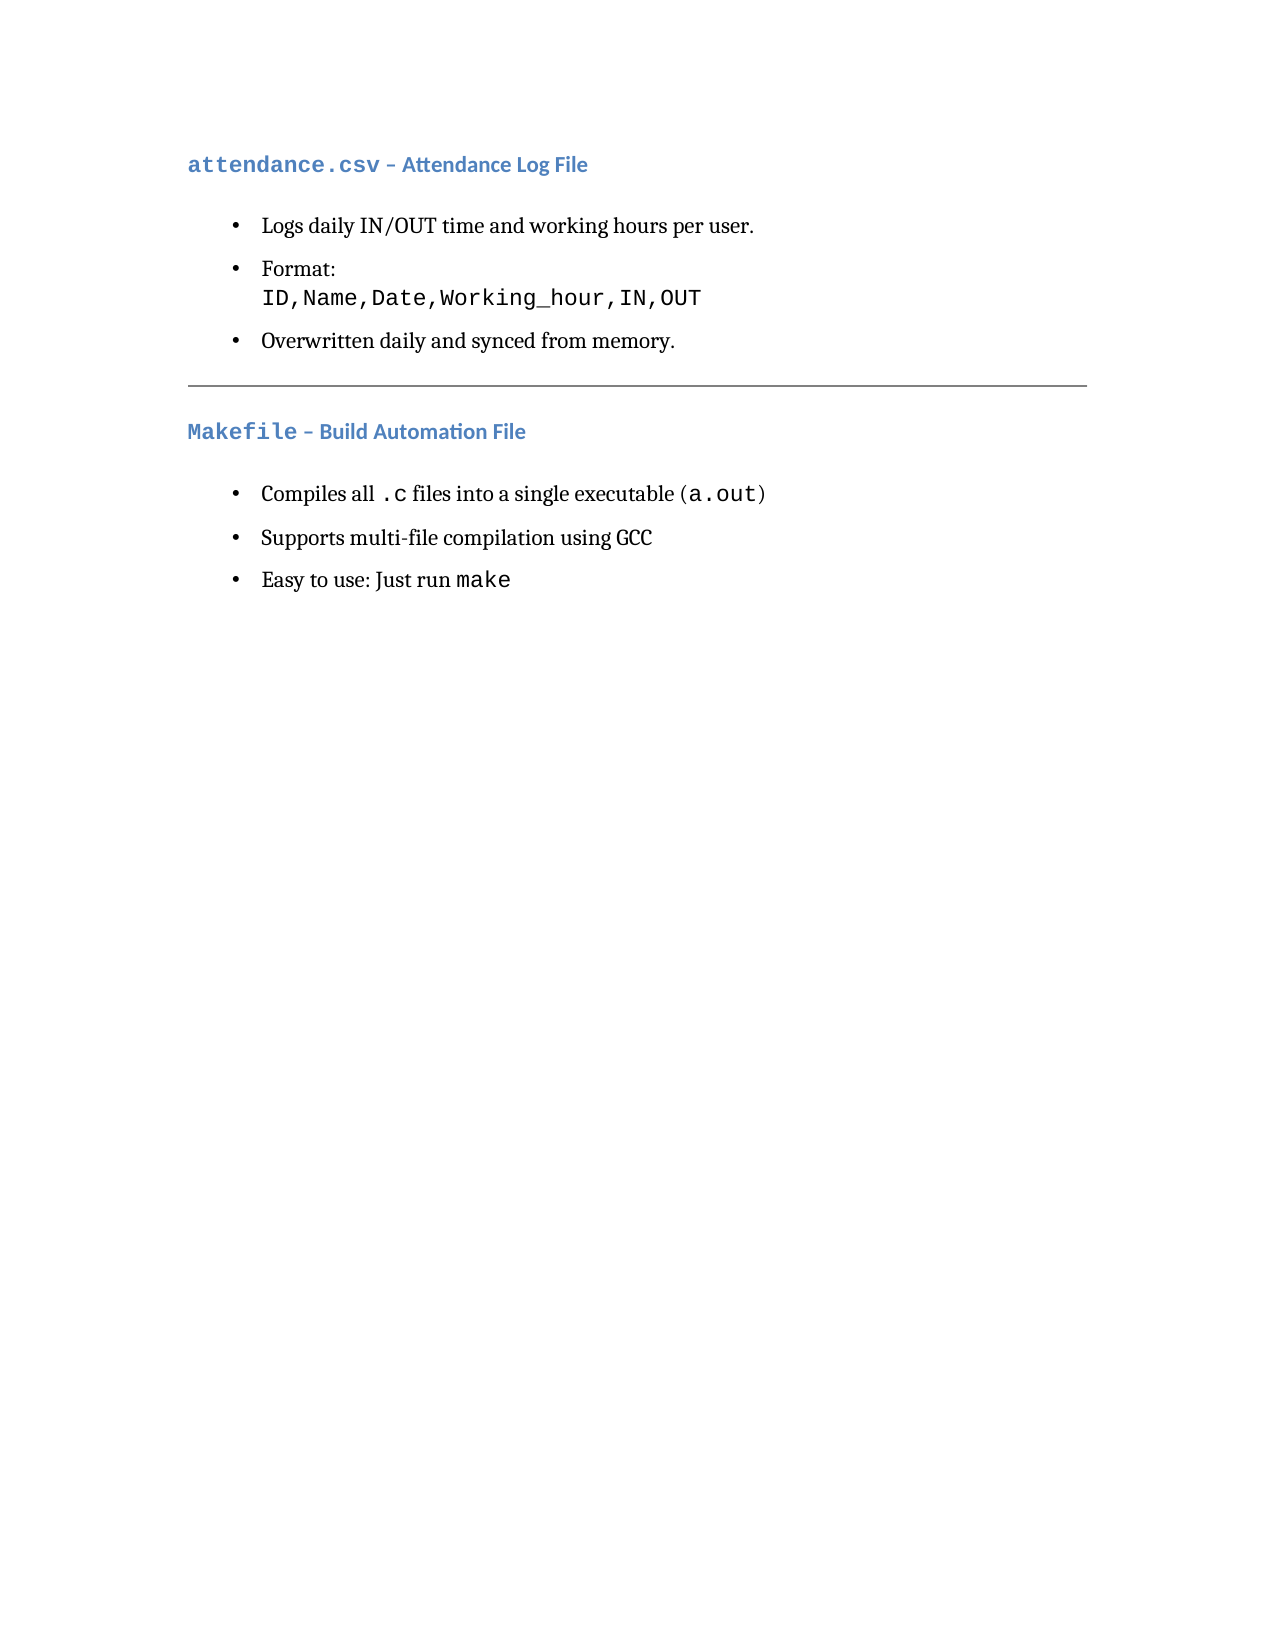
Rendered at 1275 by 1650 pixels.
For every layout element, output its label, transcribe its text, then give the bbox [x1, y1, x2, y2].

list Easy to use: Just run make [232, 567, 1087, 594]
subtitle attendance.csv – Attendance Log File [187, 150, 1087, 179]
list Overwritten daily and synced from memory. [232, 328, 1087, 354]
list Format: ID,Name,Date,Working_hour,IN,OUT [232, 256, 1087, 312]
list Logs daily IN/OUT time and working hours per user. [232, 213, 1087, 239]
subtitle Makefile – Build Automation File [187, 417, 1087, 446]
list Compiles all .c files into a single executable (a.out) [232, 480, 1087, 508]
list Supports multi-file compilation using GCC [232, 524, 1087, 551]
